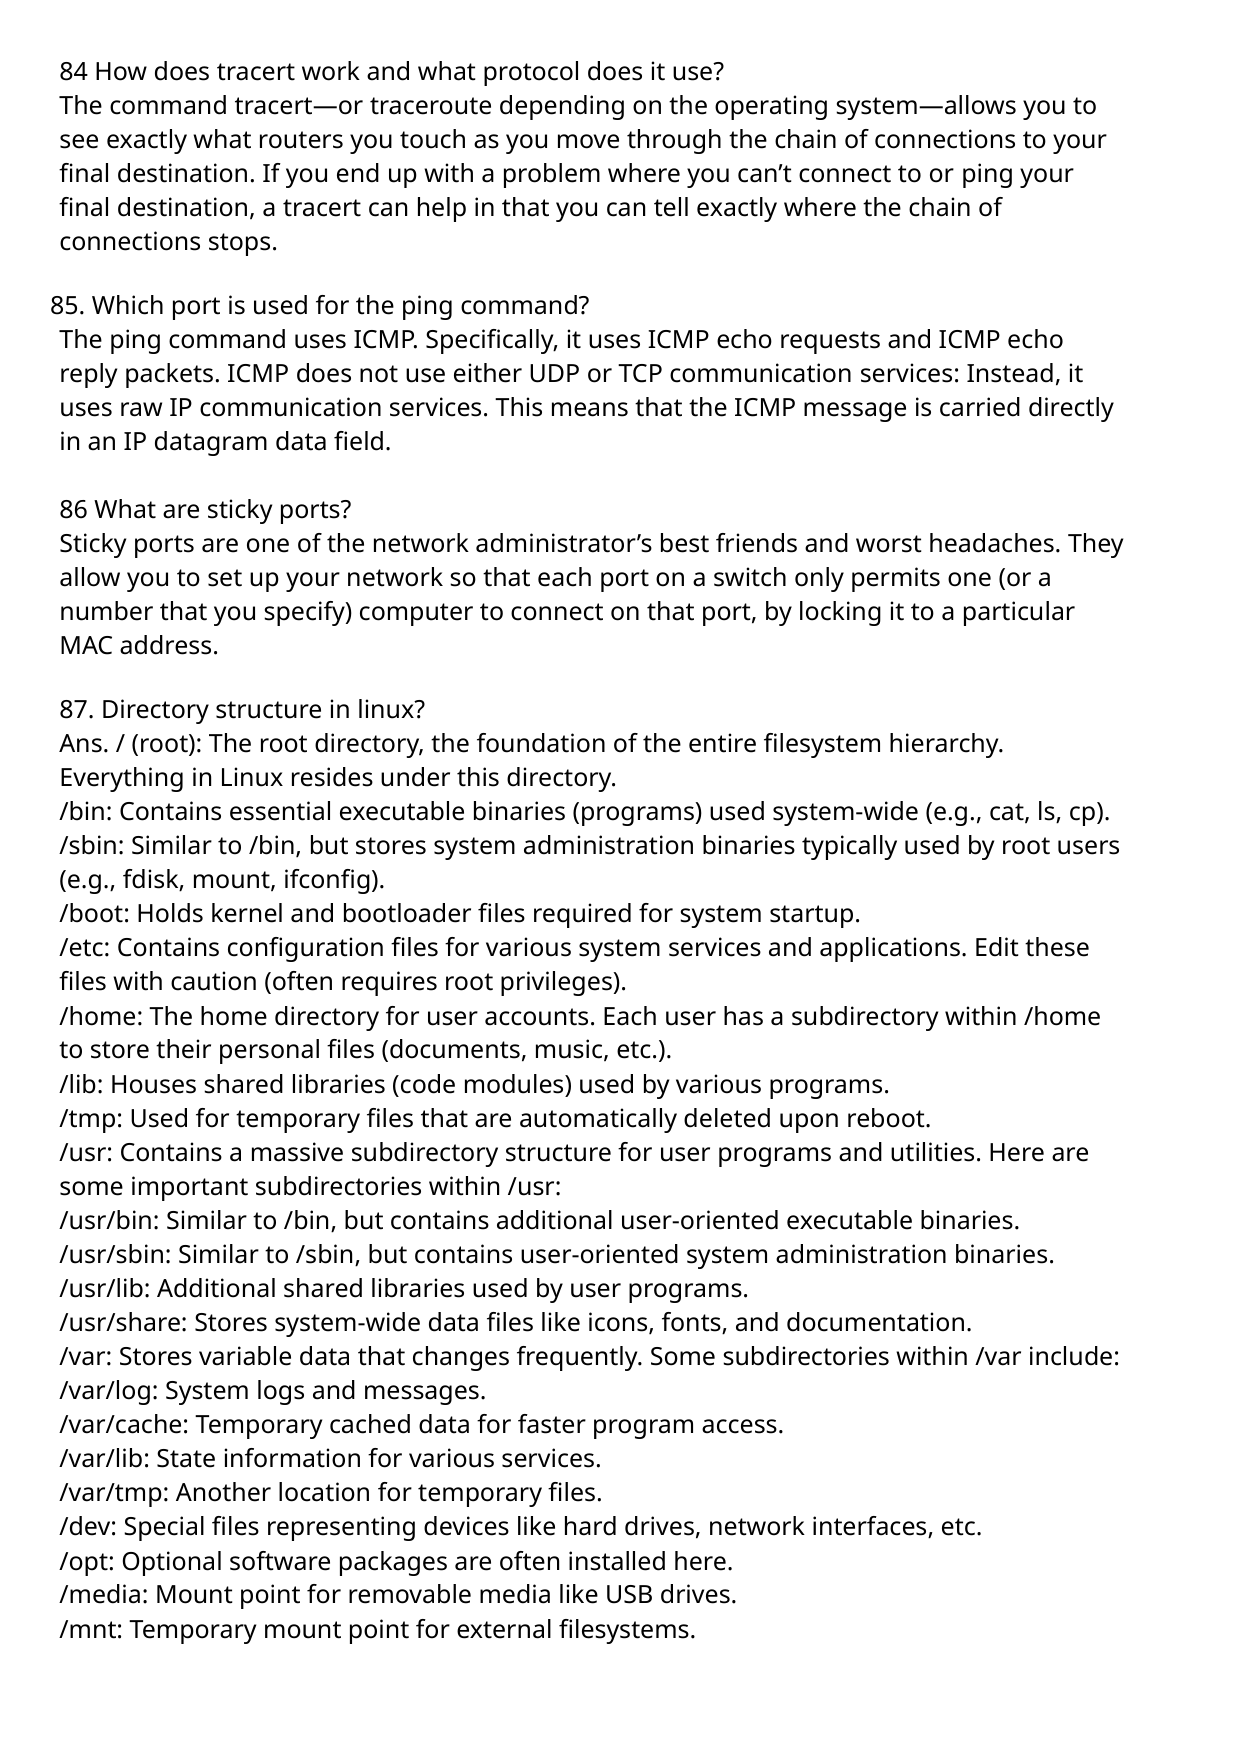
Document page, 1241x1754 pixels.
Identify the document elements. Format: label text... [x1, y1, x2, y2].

text The ping command uses ICMP. Specifically, it uses ICMP echo requests and ICMP echo reply packets. ICMP does not use either UDP or TCP communication services: Instead, it uses raw IP communication services. This means that the ICMP message is carried directly in an IP datagram data field. [59, 321, 1128, 458]
text 87. Directory structure in linux? Ans. / (root): The root directory, the foundation of the entire filesystem hierarchy. Everything in Linux resides under this directory. /bin: Contains essential executable binaries (programs) used system-wide (e.g., cat, ls, cp). /sbin: Similar to /bin, but stores system administration binaries typically used by root users (e.g., fdisk, mount, ifconfig). /boot: Holds kernel and bootloader files required for system startup. /etc: Contains configuration files for various system services and applications. Edit these files with caution (often requires root privileges). /home: The home directory for user accounts. Each user has a subdirectory within /home to store their personal files (documents, music, etc.). /lib: Houses shared libraries (code modules) used by various programs. /tmp: Used for temporary files that are automatically deleted upon reboot. /usr: Contains a massive subdirectory structure for user programs and utilities. Here are some important subdirectories within /usr: /usr/bin: Similar to /bin, but contains additional user-oriented executable binaries. /usr/sbin: Similar to /sbin, but contains user-oriented system administration binaries. /usr/lib: Additional shared libraries used by user programs. /usr/share: Stores system-wide data files like icons, fonts, and documentation. /var: Stores variable data that changes frequently. Some subdirectories within /var include: /var/log: System logs and messages. /var/cache: Temporary cached data for faster program access. /var/lib: State information for various services. /var/tmp: Another location for temporary files. /dev: Special files representing devices like hard drives, network interfaces, etc. /opt: Optional software packages are often installed here. /media: Mount point for removable media like USB drives. /mnt: Temporary mount point for external filesystems. [59, 692, 1128, 1645]
text 86 What are sticky ports? Sticky ports are one of the network administrator’s best friends and worst headaches. They allow you to set up your network so that each port on a switch only permits one (or a number that you specify) computer to connect on that port, by locking it to a particular MAC address. [59, 458, 1128, 662]
text 84 How does tracert work and what protocol does it use? The command tracert—or traceroute depending on the operating system—allows you to see exactly what routers you touch as you move through the chain of connections to your final destination. If you end up with a problem where you can’t connect to or ping your final destination, a tracert can help in that you can tell exactly where the chain of connections stops. [59, 53, 1128, 258]
text 85. Which port is used for the ping command? [50, 287, 1128, 321]
